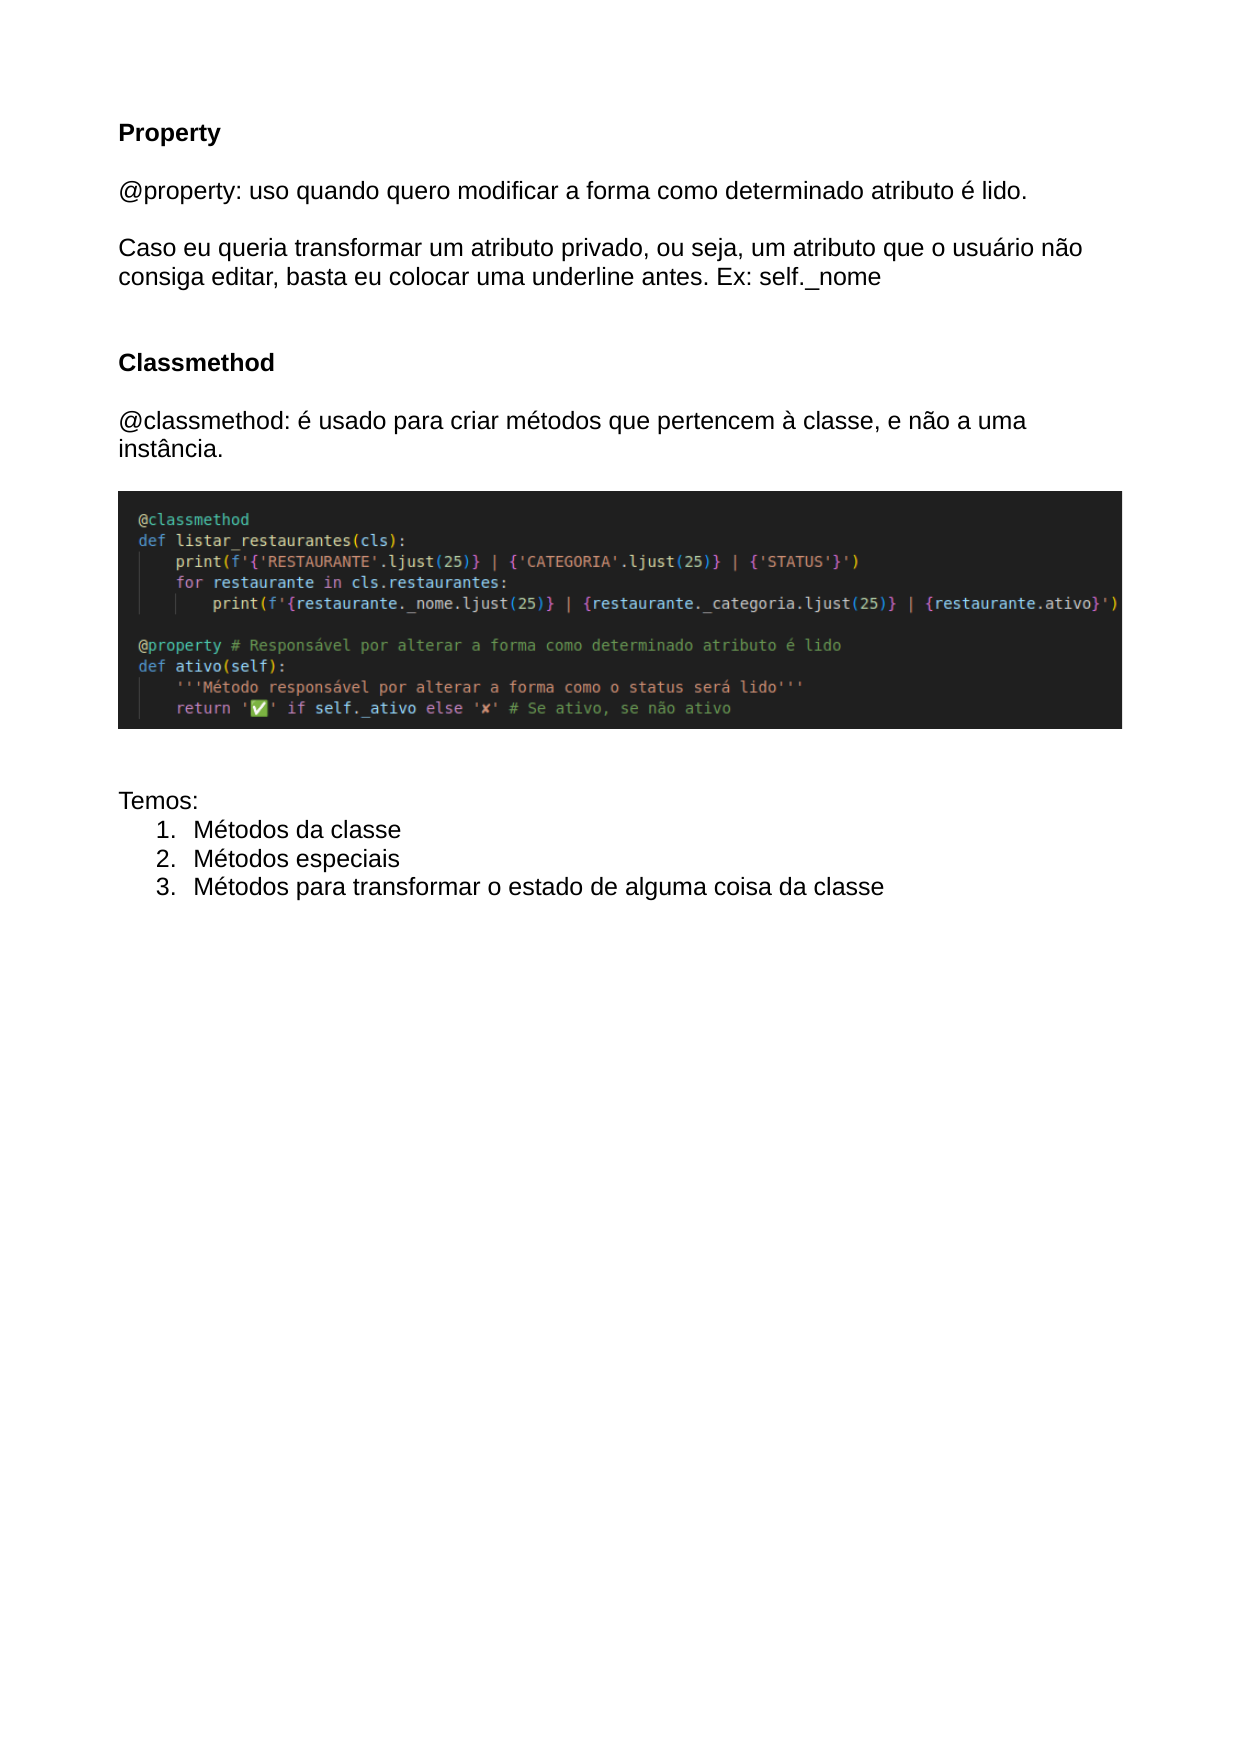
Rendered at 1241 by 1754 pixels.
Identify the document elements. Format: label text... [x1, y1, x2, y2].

text Caso eu queria transformar um atributo privado, ou seja, um atributo que o usuário não consiga editar, basta eu colocar uma underline antes. Ex: self._nome [118, 233, 1122, 291]
list Métodos da classe [156, 815, 1122, 843]
text Temos: [118, 786, 1122, 815]
list Métodos para transformar o estado de alguma coisa da classe [156, 872, 1122, 901]
text Classmethod [118, 348, 1122, 377]
picture [118, 491, 1123, 729]
text @property: uso quando quero modificar a forma como determinado atributo é lido. [118, 176, 1122, 204]
text @classmethod: é usado para criar métodos que pertencem à classe, e não a uma instância. [118, 406, 1122, 463]
list Métodos especiais [156, 843, 1122, 872]
text Property [118, 118, 1122, 147]
